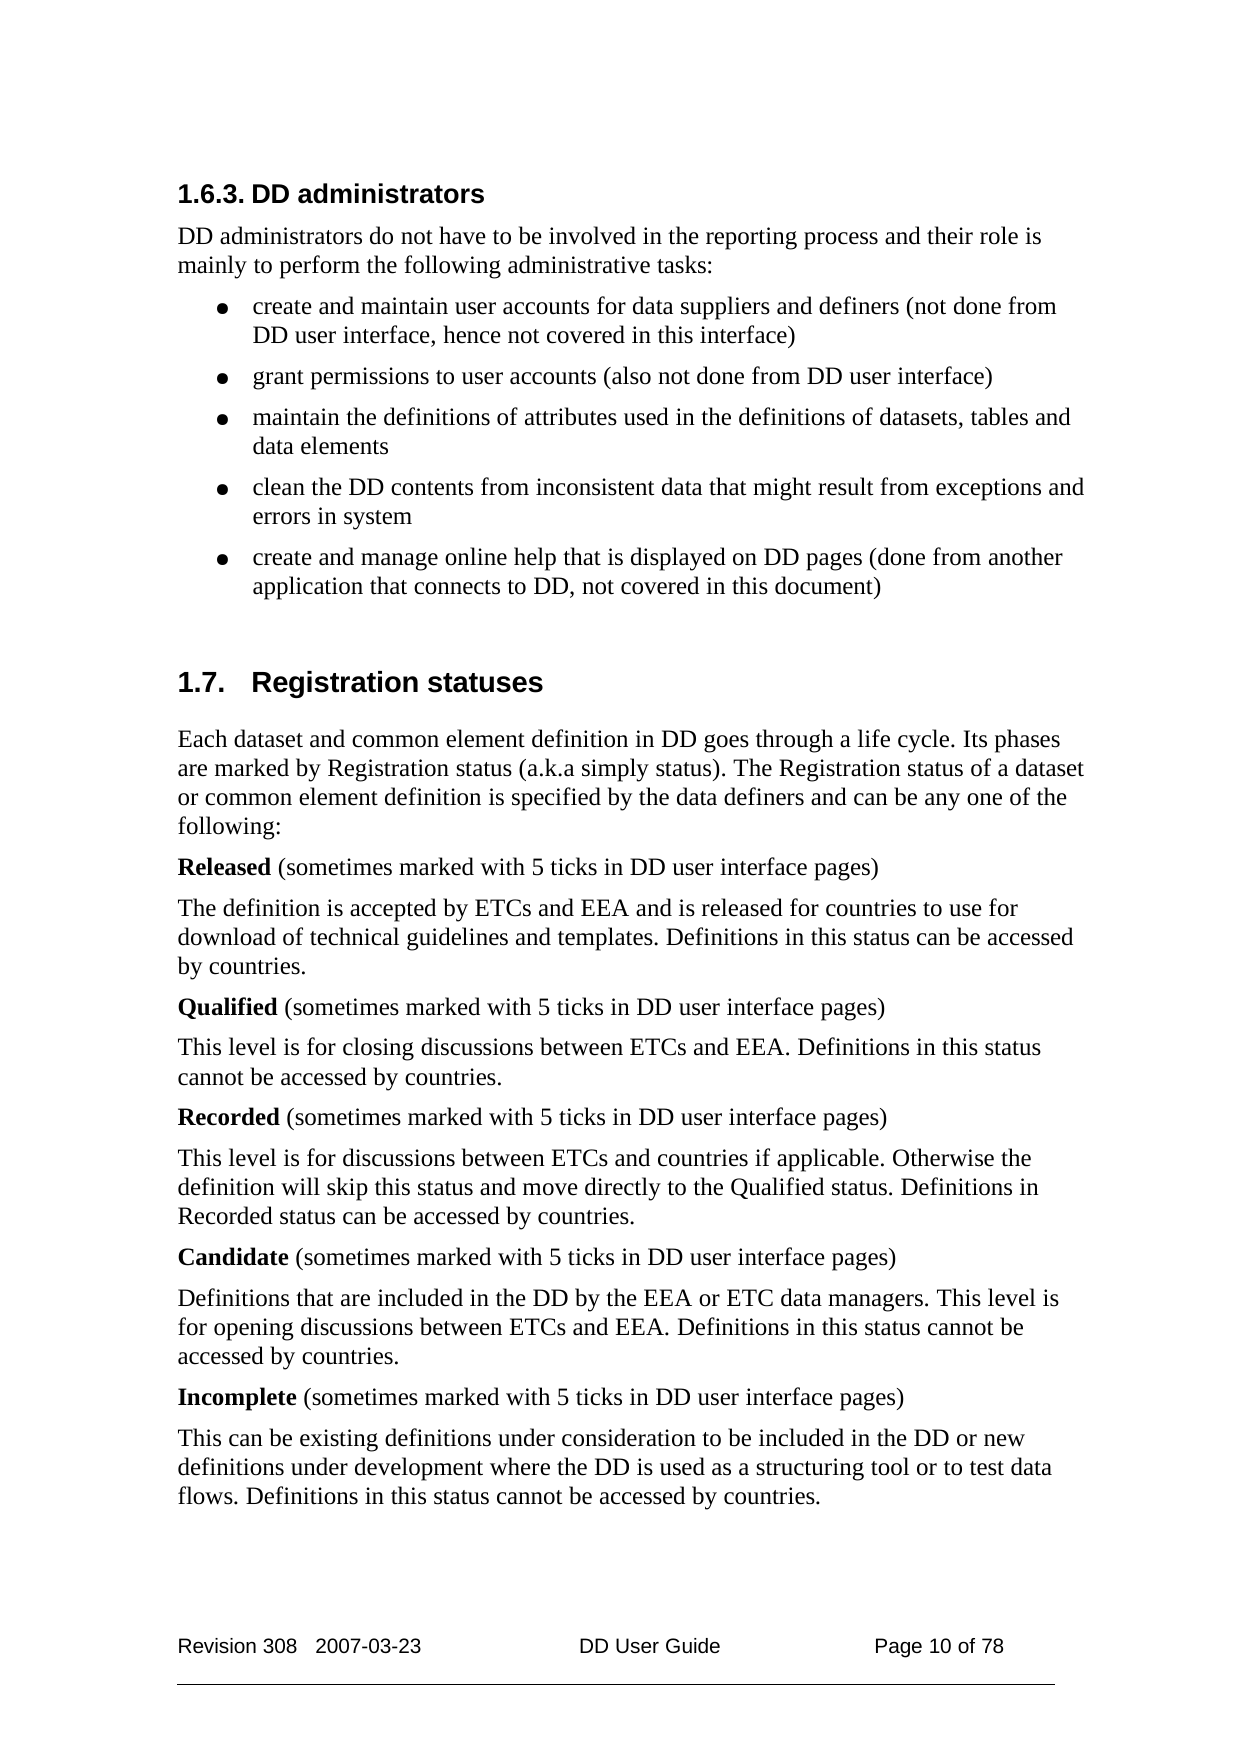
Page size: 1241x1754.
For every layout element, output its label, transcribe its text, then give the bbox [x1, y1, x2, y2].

text Candidate (sometimes marked with 5 ticks in DD user interface pages) [177, 1242, 1092, 1271]
subtitle DD administrators [177, 178, 1092, 209]
list grant permissions to user accounts (also not done from DD user interface) [215, 361, 1092, 390]
text This level is for closing discussions between ETCs and EEA. Definitions in this status cannot be accessed by countries. [177, 1032, 1092, 1090]
text Released (sometimes marked with 5 ticks in DD user interface pages) [177, 852, 1092, 881]
text This can be existing definitions under consideration to be included in the DD or new definitions under development where the DD is used as a structuring tool or to test data flows. Definitions in this status cannot be accessed by countries. [177, 1423, 1092, 1510]
text This level is for discussions between ETCs and countries if applicable. Otherwise the definition will skip this status and move directly to the Qualified status. Definitions in Recorded status can be accessed by countries. [177, 1143, 1092, 1230]
text Definitions that are included in the DD by the EEA or ETC data managers. This level is for opening discussions between ETCs and EEA. Definitions in this status cannot be accessed by countries. [177, 1283, 1092, 1370]
text Incomplete (sometimes marked with 5 ticks in DD user interface pages) [177, 1382, 1092, 1411]
list create and maintain user accounts for data suppliers and definers (not done from DD user interface, hence not covered in this interface) [215, 291, 1092, 349]
text Recorded (sometimes marked with 5 ticks in DD user interface pages) [177, 1102, 1092, 1131]
list clean the DD contents from inconsistent data that might result from exceptions and errors in system [215, 472, 1092, 530]
subtitle Registration statuses [177, 665, 1092, 699]
text The definition is accepted by ETCs and EEA and is released for countries to use for download of technical guidelines and templates. Definitions in this status can be accessed by countries. [177, 892, 1092, 980]
text Each dataset and common element definition in DD goes through a life cycle. Its phases are marked by Registration status (a.k.a simply status). The Registration status of a dataset or common element definition is specified by the data definers and can be any one of the following: [177, 724, 1092, 840]
list create and manage online help that is displayed on DD pages (done from another application that connects to DD, not covered in this document) [215, 542, 1092, 600]
text Qualified (sometimes marked with 5 ticks in DD user interface pages) [177, 991, 1092, 1021]
text DD administrators do not have to be involved in the reporting process and their role is mainly to perform the following administrative tasks: [177, 221, 1092, 279]
list maintain the definitions of attributes used in the definitions of datasets, tables and data elements [215, 402, 1092, 460]
